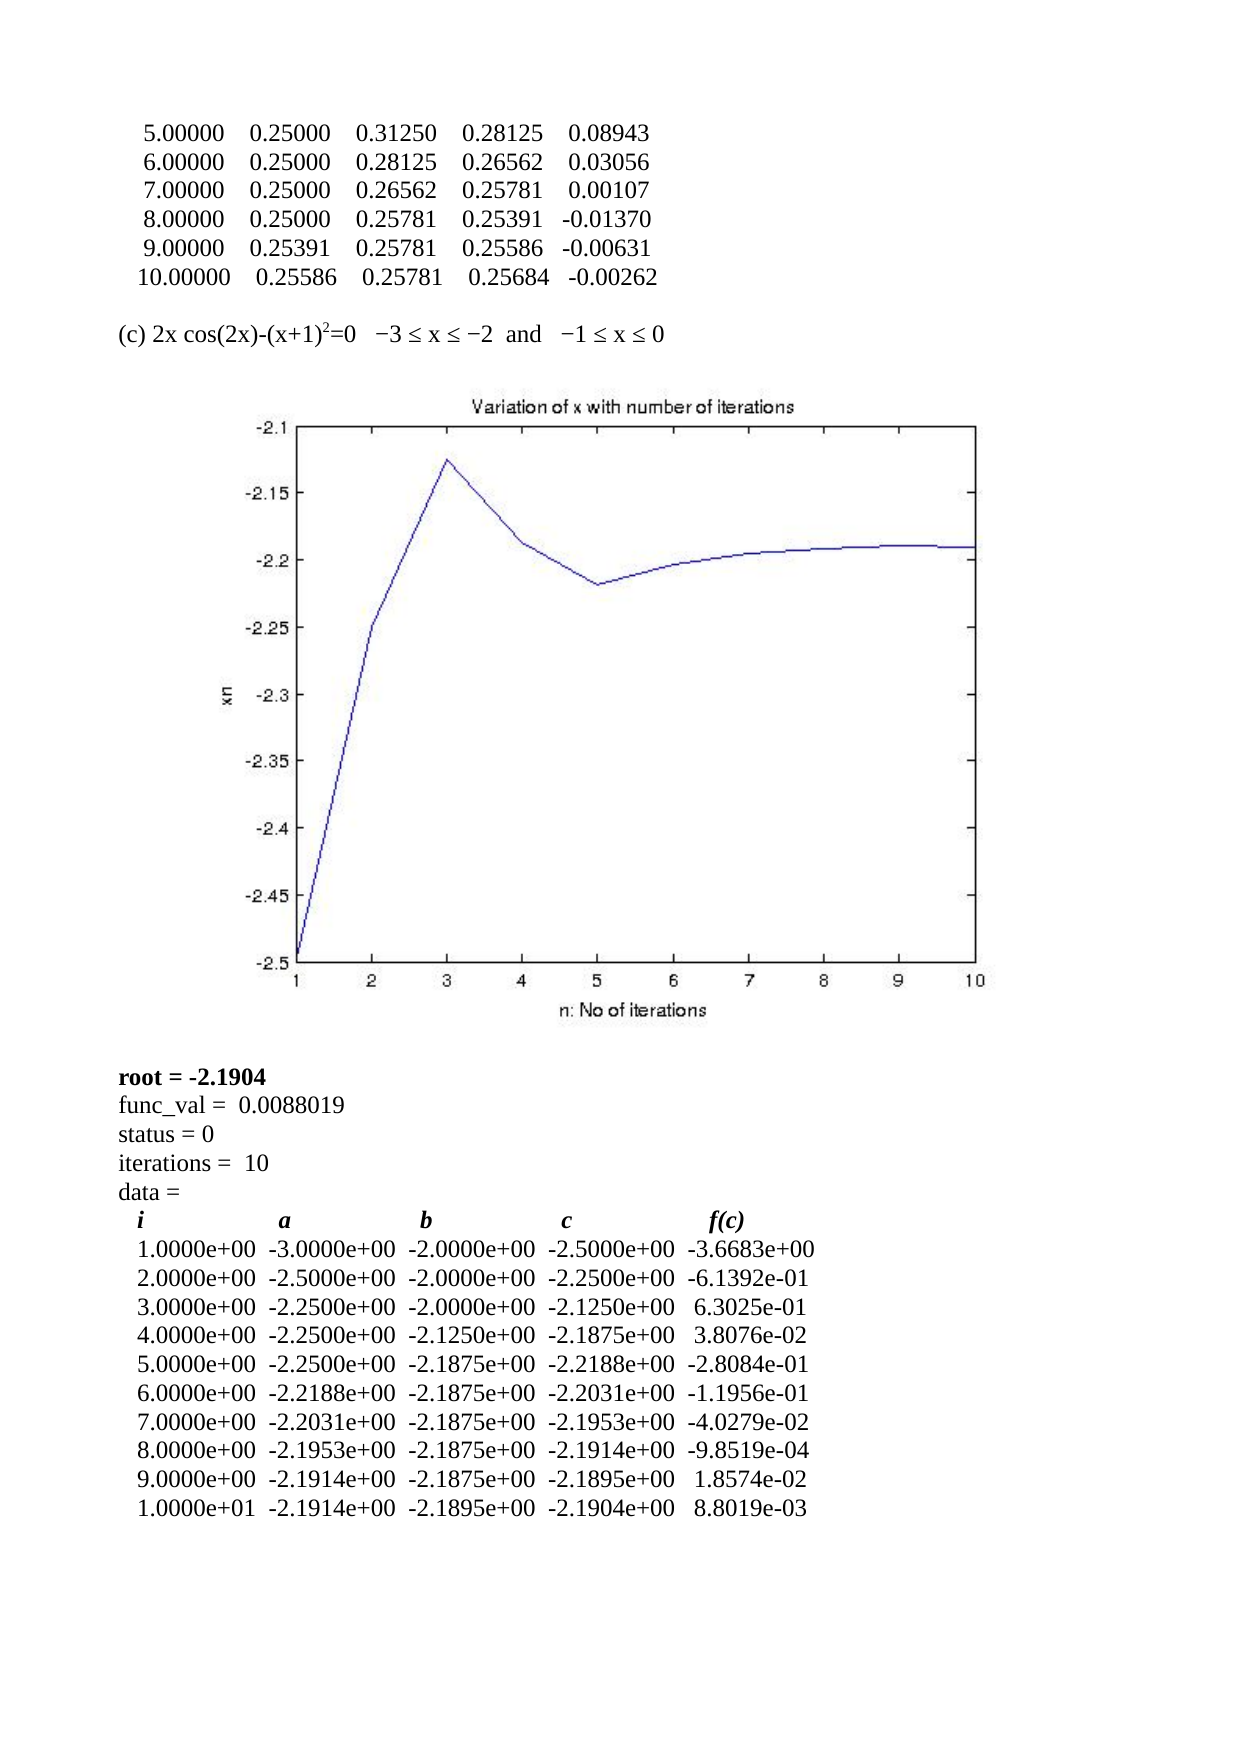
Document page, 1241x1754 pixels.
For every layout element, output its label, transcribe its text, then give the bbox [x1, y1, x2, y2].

text status = 0 [118, 1119, 1122, 1148]
text 7.0000e+00 -2.2031e+00 -2.1875e+00 -2.1953e+00 -4.0279e-02 [118, 1407, 1122, 1436]
text 6.0000e+00 -2.2188e+00 -2.1875e+00 -2.2031e+00 -1.1956e-01 [118, 1378, 1122, 1407]
text 8.00000 0.25000 0.25781 0.25391 -0.01370 [118, 204, 1122, 233]
text 2.0000e+00 -2.5000e+00 -2.0000e+00 -2.2500e+00 -6.1392e-01 [118, 1263, 1122, 1292]
text 9.00000 0.25391 0.25781 0.25586 -0.00631 [118, 233, 1122, 262]
text 7.00000 0.25000 0.26562 0.25781 0.00107 [118, 176, 1122, 204]
text 5.0000e+00 -2.2500e+00 -2.1875e+00 -2.2188e+00 -2.8084e-01 [118, 1349, 1122, 1378]
text 6.00000 0.25000 0.28125 0.26562 0.03056 [118, 147, 1122, 176]
text root = -2.1904 [118, 1062, 1122, 1091]
picture [182, 376, 1058, 1034]
text 4.0000e+00 -2.2500e+00 -2.1250e+00 -2.1875e+00 3.8076e-02 [118, 1321, 1122, 1349]
text 5.00000 0.25000 0.31250 0.28125 0.08943 [118, 118, 1122, 147]
text 1.0000e+01 -2.1914e+00 -2.1895e+00 -2.1904e+00 8.8019e-03 [118, 1493, 1122, 1522]
text 9.0000e+00 -2.1914e+00 -2.1875e+00 -2.1895e+00 1.8574e-02 [118, 1464, 1122, 1493]
text 10.00000 0.25586 0.25781 0.25684 -0.00262 [118, 262, 1122, 291]
text func_val = 0.0088019 [118, 1091, 1122, 1119]
text iterations = 10 [118, 1148, 1122, 1177]
text 8.0000e+00 -2.1953e+00 -2.1875e+00 -2.1914e+00 -9.8519e-04 [118, 1436, 1122, 1464]
text i a b c f(c) [118, 1206, 1122, 1234]
text (c) 2x cos(2x)-(x+1)2=0 −3 ≤ x ≤ −2 and −1 ≤ x ≤ 0 [118, 319, 1122, 348]
text 3.0000e+00 -2.2500e+00 -2.0000e+00 -2.1250e+00 6.3025e-01 [118, 1292, 1122, 1321]
text 1.0000e+00 -3.0000e+00 -2.0000e+00 -2.5000e+00 -3.6683e+00 [118, 1234, 1122, 1263]
text data = [118, 1177, 1122, 1206]
